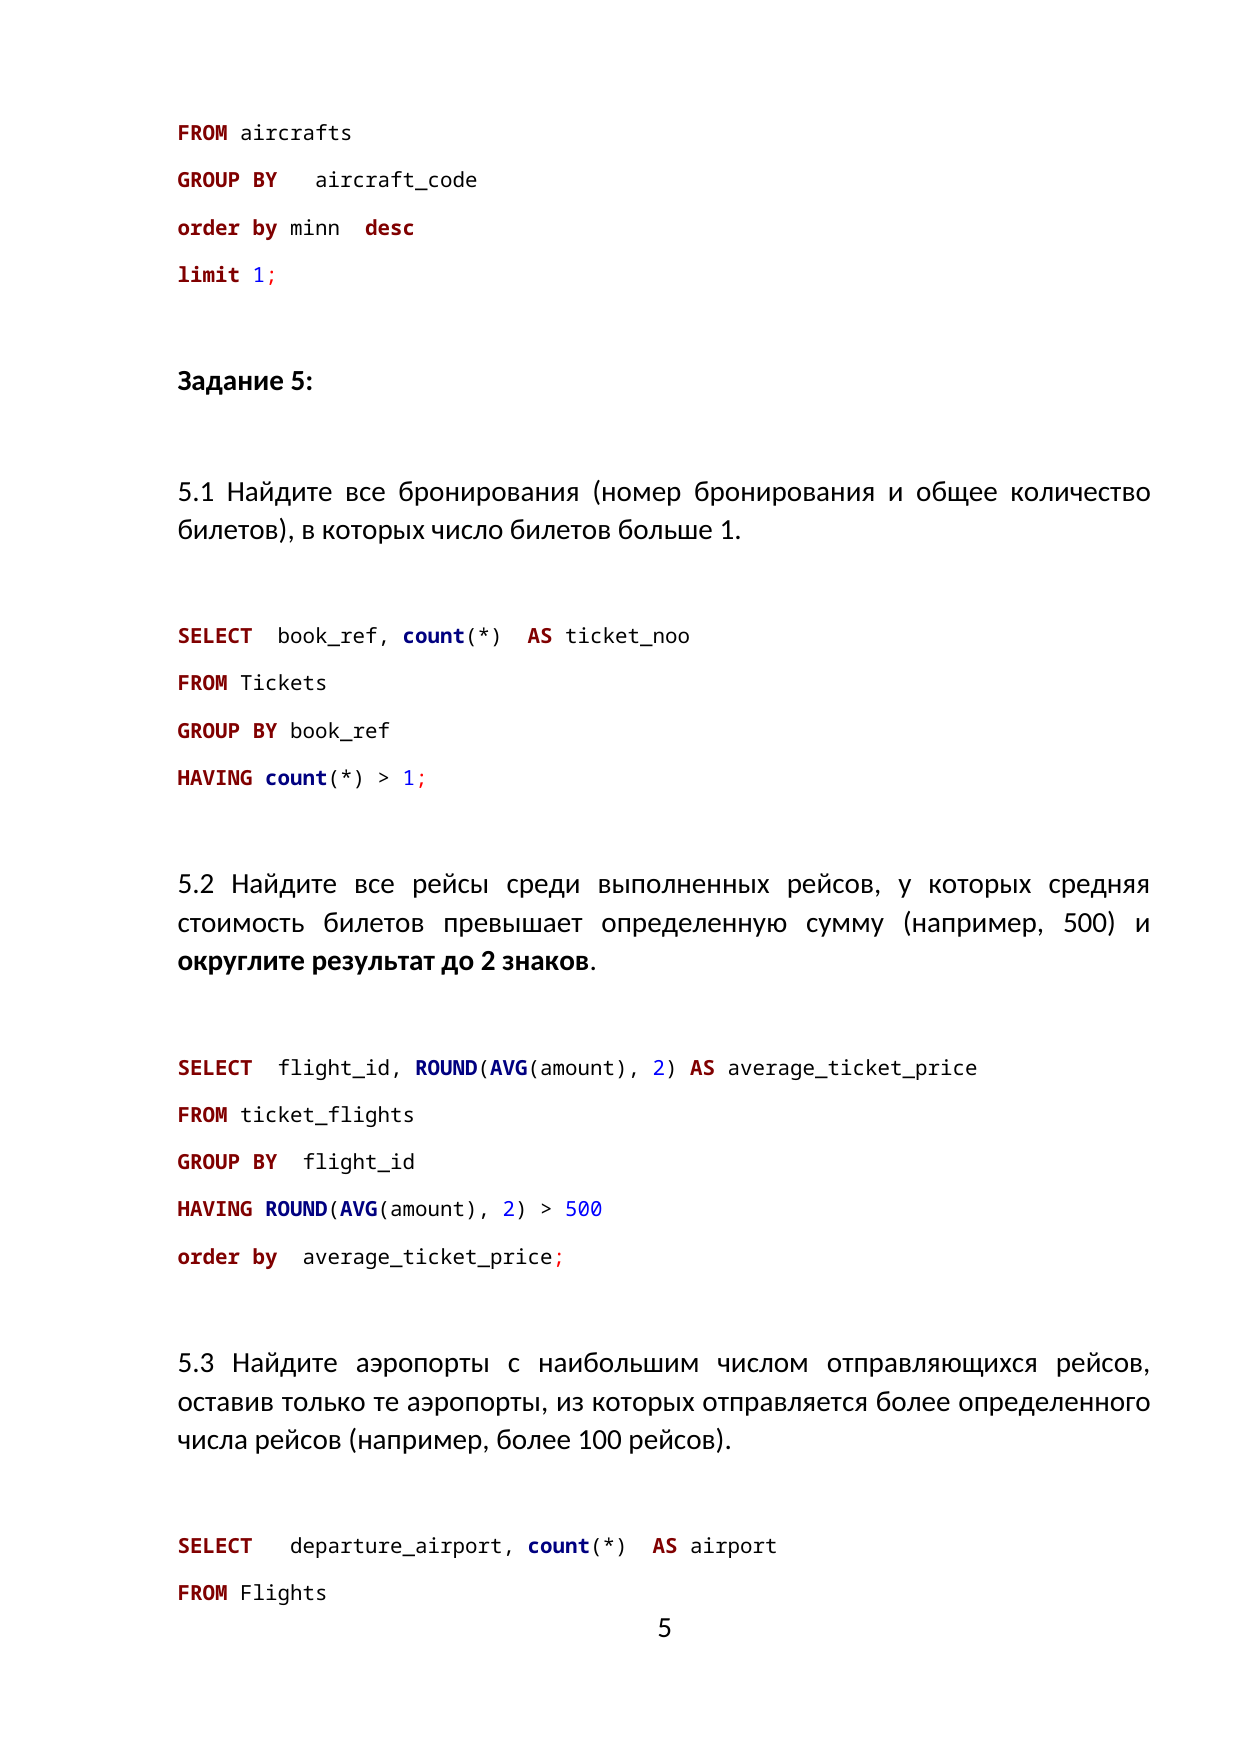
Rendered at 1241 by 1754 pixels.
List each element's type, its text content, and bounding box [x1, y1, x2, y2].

text FROM Flights [177, 1578, 1152, 1607]
text HAVING count(*) > 1; [177, 763, 1152, 792]
text FROM ticket_flights [177, 1100, 1152, 1128]
text Задание 5: [177, 362, 1152, 398]
text order by minn desc [177, 213, 1152, 241]
text 5.2 Найдите все рейсы среди выполненных рейсов, у которых средняя стоимость билетов превышает определенную сумму (например, 500) и округлите результат до 2 знаков. [177, 866, 1152, 978]
text 5.1 Найдите все бронирования (номер бронирования и общее количество билетов), в которых число билетов больше 1. [177, 473, 1152, 547]
text order by average_ticket_price; [177, 1242, 1152, 1270]
text GROUP BY flight_id [177, 1147, 1152, 1176]
text SELECT book_ref, count(*) AS ticket_noo [177, 621, 1152, 650]
text SELECT departure_airport, count(*) AS airport [177, 1531, 1152, 1560]
text 5.3 Найдите аэропорты с наибольшим числом отправляющихся рейсов, оставив только те аэропорты, из которых отправляется более определенного числа рейсов (например, более 100 рейсов). [177, 1344, 1152, 1457]
text limit 1; [177, 260, 1152, 288]
text SELECT flight_id, ROUND(AVG(amount), 2) AS average_ticket_price [177, 1053, 1152, 1081]
text GROUP BY book_ref [177, 716, 1152, 744]
text GROUP BY aircraft_code [177, 165, 1152, 194]
text HAVING ROUND(AVG(amount), 2) > 500 [177, 1194, 1152, 1223]
text FROM aircrafts [177, 118, 1152, 147]
text FROM Tickets [177, 668, 1152, 697]
